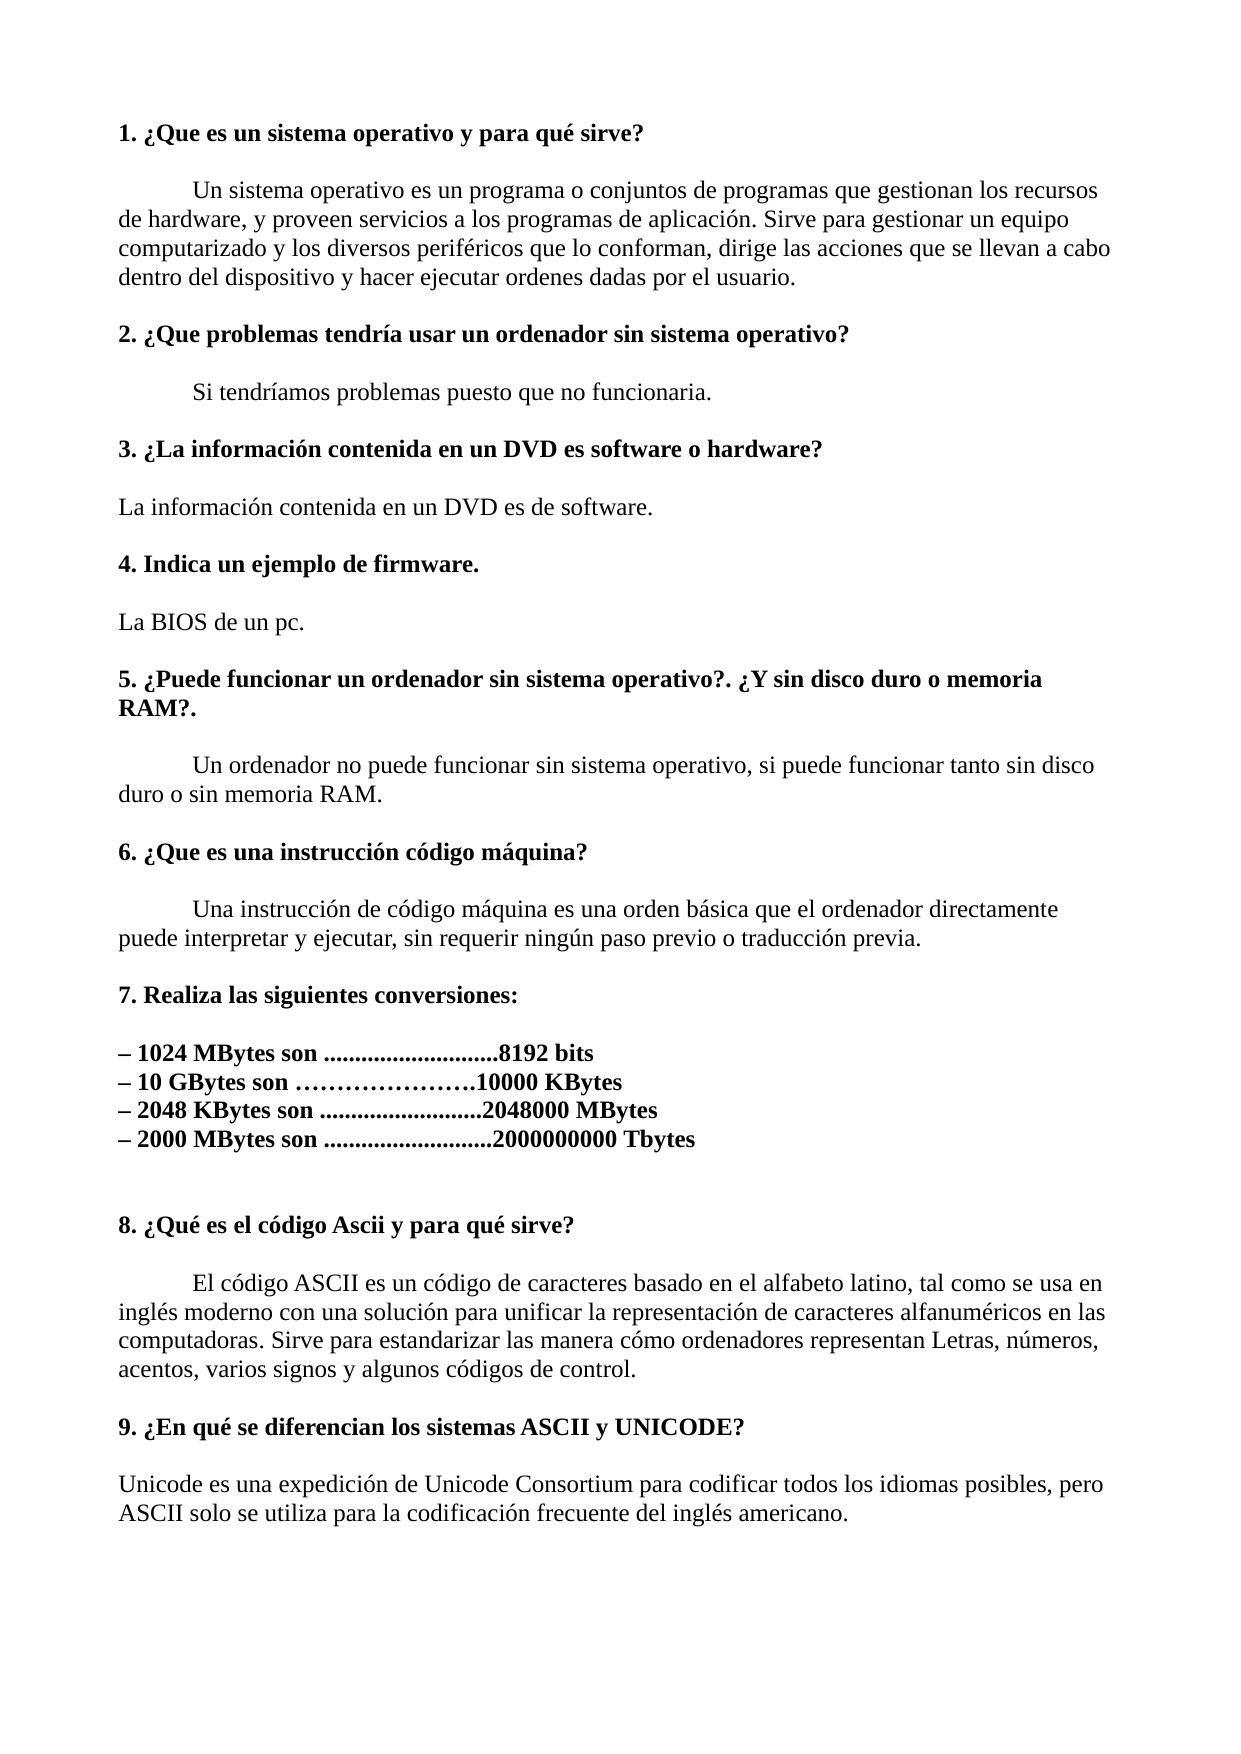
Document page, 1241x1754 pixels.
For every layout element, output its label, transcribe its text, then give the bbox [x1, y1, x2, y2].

text Unicode es una expedición de Unicode Consortium para codificar todos los idiomas posibles, pero ASCII solo se utiliza para la codificación frecuente del inglés americano. [118, 1469, 1122, 1527]
text La BIOS de un pc. [118, 607, 1122, 636]
text 1. ¿Que es un sistema operativo y para qué sirve? [118, 118, 1122, 147]
text Si tendríamos problemas puesto que no funcionaria. [118, 377, 1122, 406]
text 6. ¿Que es una instrucción código máquina? [118, 837, 1122, 866]
text El código ASCII es un código de caracteres basado en el alfabeto latino, tal como se usa en inglés moderno con una solución para unificar la representación de caracteres alfanuméricos en las computadoras. Sirve para estandarizar las manera cómo ordenadores representan Letras, números, acentos, varios signos y algunos códigos de control. [118, 1268, 1122, 1383]
text 5. ¿Puede funcionar un ordenador sin sistema operativo?. ¿Y sin disco duro o memoria RAM?. [118, 664, 1122, 722]
text 4. Indica un ejemplo de firmware. [118, 549, 1122, 578]
text – 2000 MBytes son ...........................2000000000 Tbytes [118, 1124, 1122, 1153]
text 7. Realiza las siguientes conversiones: [118, 981, 1122, 1009]
text Una instrucción de código máquina es una orden básica que el ordenador directamente puede interpretar y ejecutar, sin requerir ningún paso previo o traducción previa. [118, 894, 1122, 952]
text Un sistema operativo es un programa o conjuntos de programas que gestionan los recursos de hardware, y proveen servicios a los programas de aplicación. Sirve para gestionar un equipo computarizado y los diversos periféricos que lo conforman, dirige las acciones que se llevan a cabo dentro del dispositivo y hacer ejecutar ordenes dadas por el usuario. [118, 176, 1122, 291]
text 2. ¿Que problemas tendría usar un ordenador sin sistema operativo? [118, 319, 1122, 348]
text 8. ¿Qué es el código Ascii y para qué sirve? [118, 1211, 1122, 1239]
text Un ordenador no puede funcionar sin sistema operativo, si puede funcionar tanto sin disco duro o sin memoria RAM. [118, 751, 1122, 808]
text La información contenida en un DVD es de software. [118, 492, 1122, 521]
text 9. ¿En qué se diferencian los sistemas ASCII y UNICODE? [118, 1412, 1122, 1441]
text 3. ¿La información contenida en un DVD es software o hardware? [118, 434, 1122, 463]
text – 2048 KBytes son ..........................2048000 MBytes [118, 1096, 1122, 1124]
text – 10 GBytes son ………………….10000 KBytes [118, 1067, 1122, 1096]
text – 1024 MBytes son ............................8192 bits [118, 1038, 1122, 1067]
